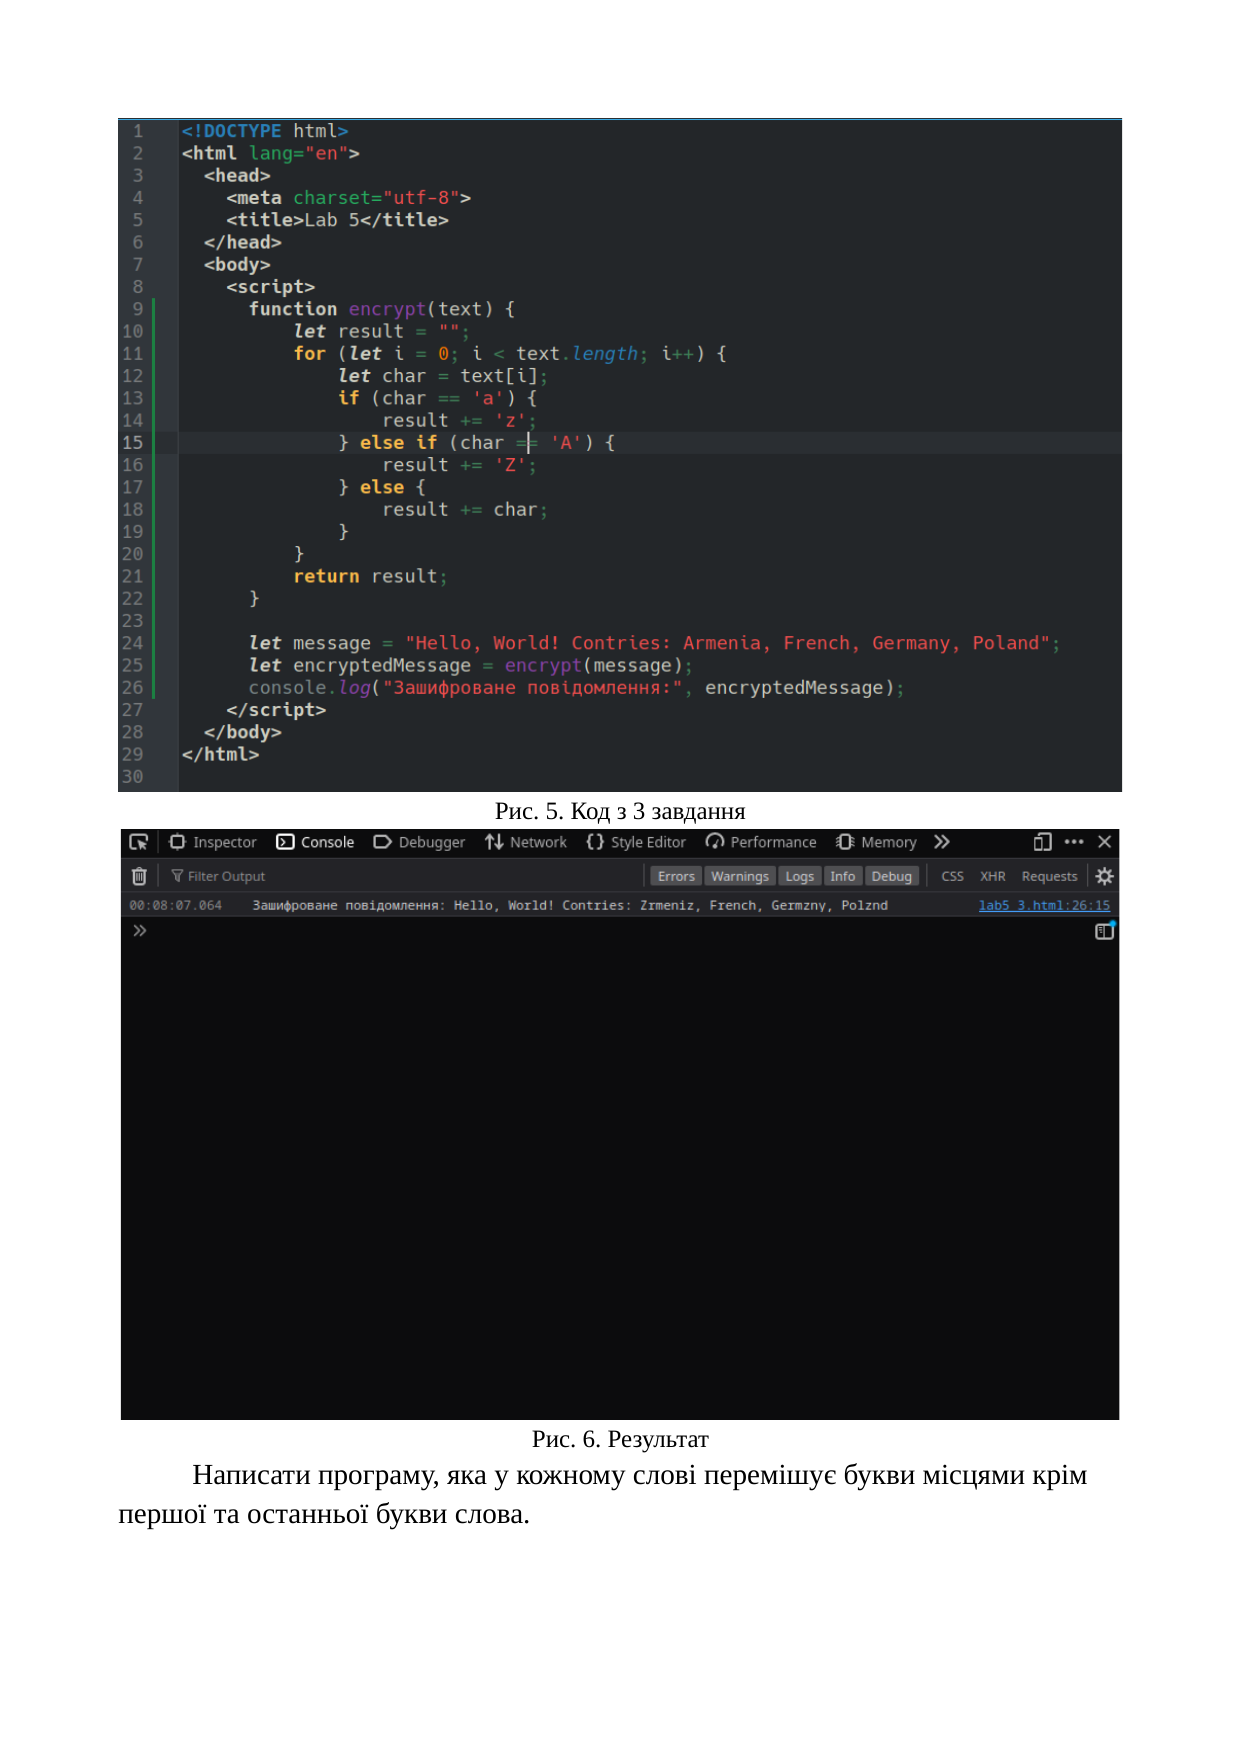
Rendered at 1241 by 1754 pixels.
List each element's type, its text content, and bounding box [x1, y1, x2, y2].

picture [118, 118, 1123, 792]
text Рис. 6. Результат [118, 829, 1122, 1453]
picture [120, 829, 1120, 1420]
text Рис. 5. Код з 3 завдання [118, 792, 1122, 825]
text Написати програму, яка у кожному слові перемішує букви місцями крім першої та останньої букви слова. [118, 1457, 1122, 1529]
